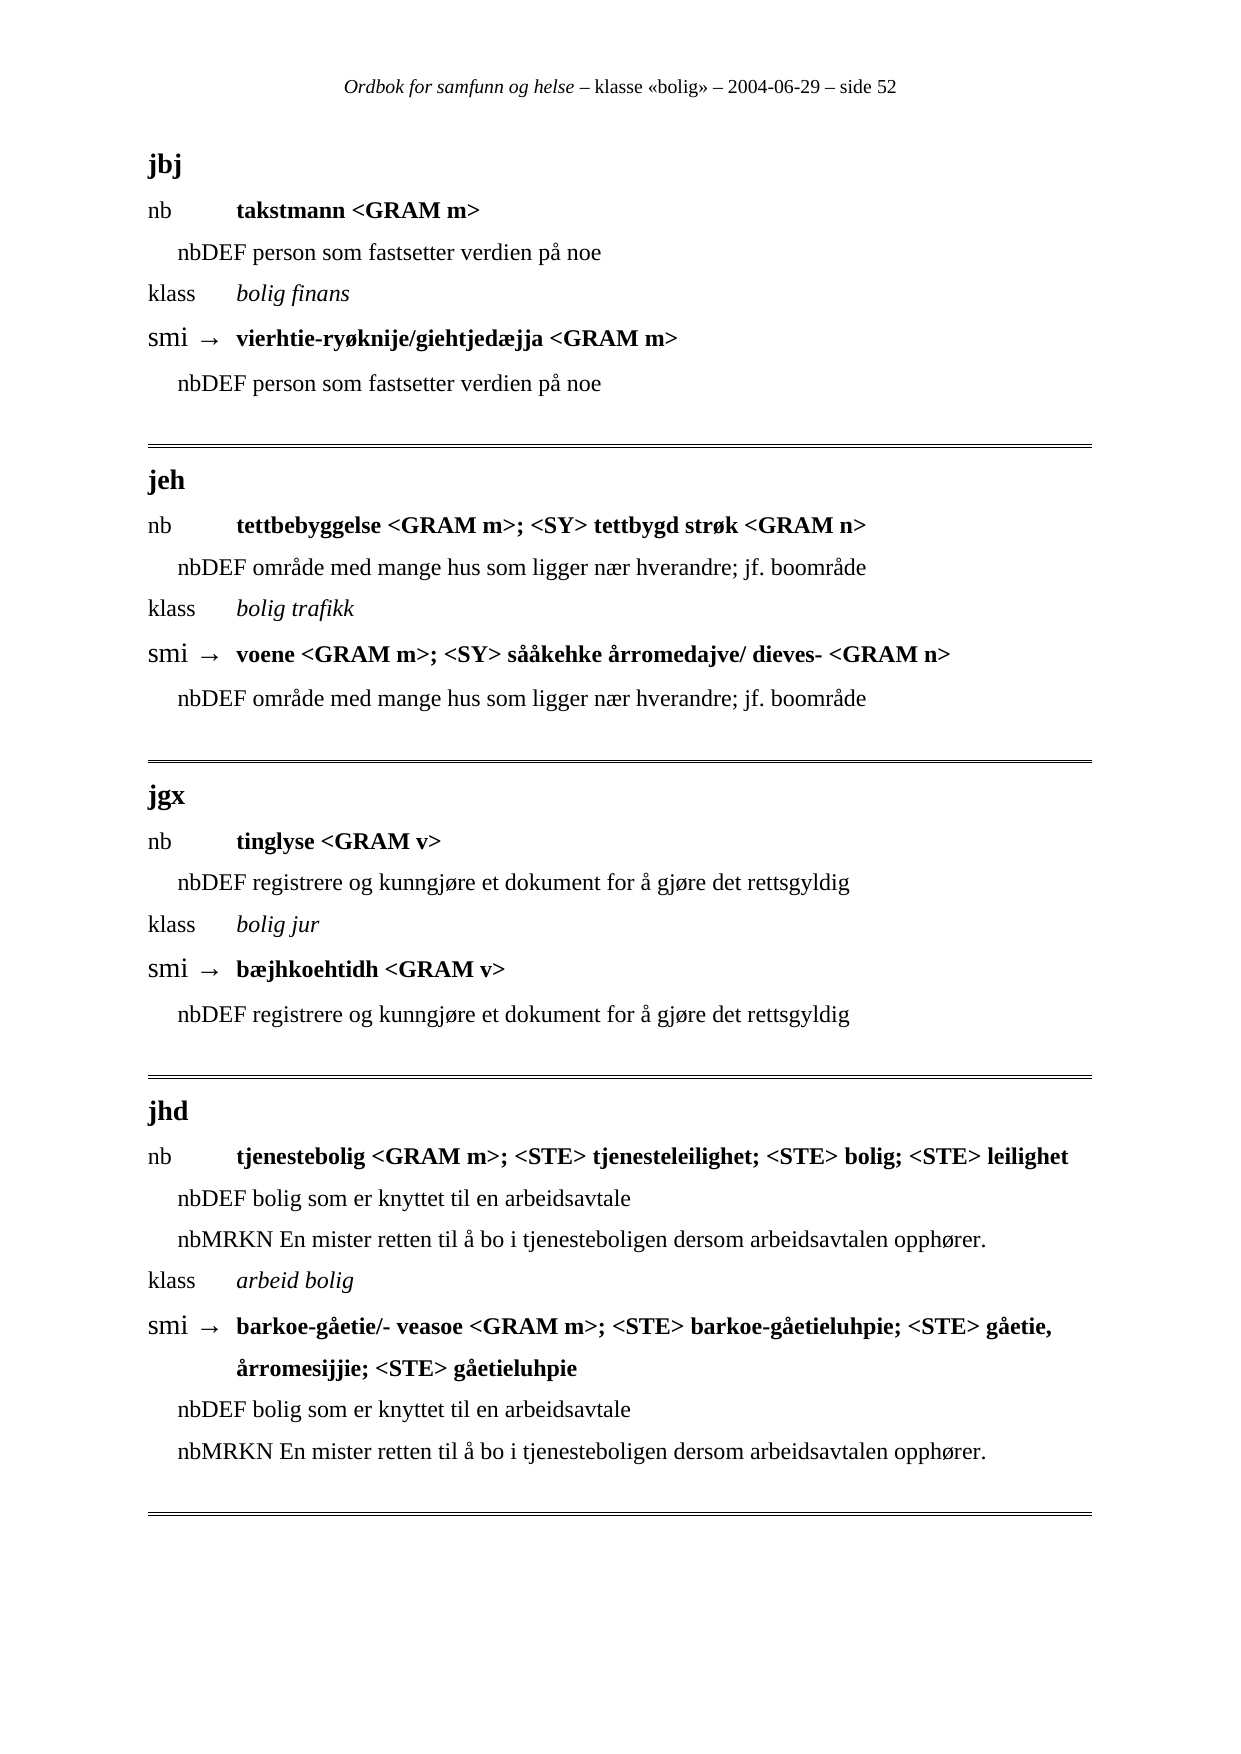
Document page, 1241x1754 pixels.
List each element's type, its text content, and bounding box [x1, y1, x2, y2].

text nbMRKN En mister retten til å bo i tjenesteboligen dersom arbeidsavtalen opphører. [177, 1225, 1092, 1253]
text klass arbeid bolig [148, 1266, 1092, 1294]
text nb tettbebyggelse <GRAM m>; <SY> tettbygd strøk <GRAM n> [148, 512, 1092, 539]
text nbDEF bolig som er knyttet til en arbeidsavtale [177, 1395, 1092, 1423]
text jeh [148, 463, 1092, 495]
text nbDEF område med mange hus som ligger nær hverandre; jf. boområde [177, 684, 1092, 712]
text nbDEF person som fastsetter verdien på noe [177, 369, 1092, 396]
text nb takstmann <GRAM m> [148, 196, 1092, 224]
text nbDEF registrere og kunngjøre et dokument for å gjøre det rettsgyldig [177, 999, 1092, 1027]
text smi → barkoe-gåetie/- veasoe <GRAM m>; <STE> barkoe-gåetieluhpie; <STE> gåetie, årromesijjie; <STE> gåetieluhpie [148, 1308, 1092, 1382]
text klass bolig jur [148, 910, 1092, 937]
text nb tjenestebolig <GRAM m>; <STE> tjenesteleilighet; <STE> bolig; <STE> leilighet [148, 1142, 1092, 1170]
text jgx [148, 778, 1092, 811]
text jbj [148, 148, 1092, 180]
text smi → vierhtie-ryøknije/giehtjedæjja <GRAM m> [148, 320, 1092, 353]
text nbDEF bolig som er knyttet til en arbeidsavtale [177, 1184, 1092, 1211]
text smi → bæjhkoehtidh <GRAM v> [148, 951, 1092, 983]
text nb tinglyse <GRAM v> [148, 827, 1092, 854]
text nbDEF person som fastsetter verdien på noe [177, 237, 1092, 265]
text klass bolig trafikk [148, 594, 1092, 622]
text smi → voene <GRAM m>; <SY> sååkehke årromedajve/ dieves- <GRAM n> [148, 636, 1092, 668]
text jhd [148, 1094, 1092, 1126]
text nbDEF registrere og kunngjøre et dokument for å gjøre det rettsgyldig [177, 868, 1092, 896]
text nbDEF område med mange hus som ligger nær hverandre; jf. boområde [177, 553, 1092, 581]
text klass bolig finans [148, 279, 1092, 306]
text nbMRKN En mister retten til å bo i tjenesteboligen dersom arbeidsavtalen opphører. [177, 1437, 1092, 1464]
